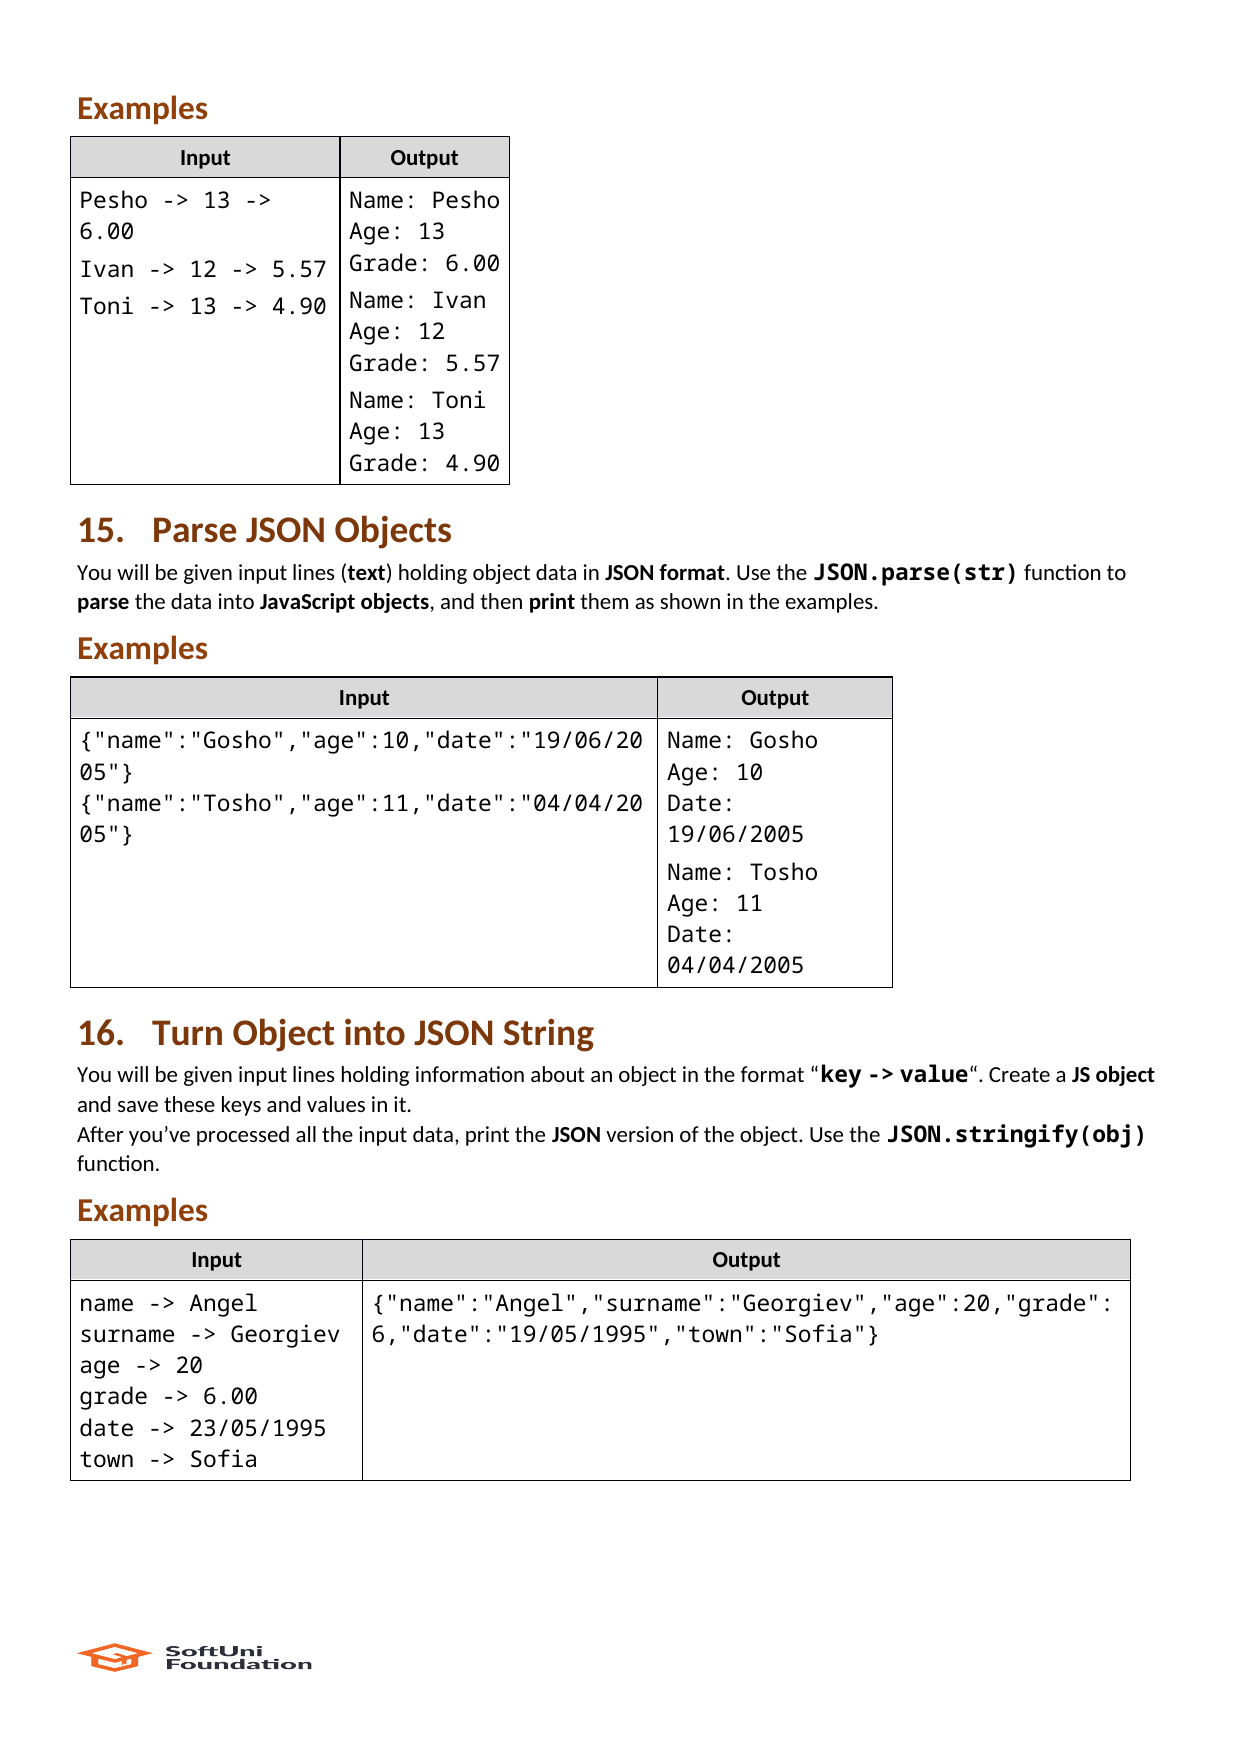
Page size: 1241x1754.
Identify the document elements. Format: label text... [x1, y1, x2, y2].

text You will be given input lines holding information about an object in the format “key -> value“. Create a JS object and save these keys and values in it. [77, 1058, 1163, 1118]
table_header Output [363, 1240, 1130, 1279]
text After you’ve processed all the input data, print the JSON version of the object. Use the JSON.stringify(obj) function. [77, 1118, 1163, 1177]
subtitle Examples [77, 1189, 1163, 1230]
table_header Output [658, 678, 892, 717]
table_cell Name: Gosho Age: 10 Date: 19/06/2005 Name: Tosho Age: 11 Date: 04/04/2005 [658, 719, 892, 987]
table_header Input [71, 1240, 362, 1279]
table_cell Name: Pesho Age: 13 Grade: 6.00 Name: Ivan Age: 12 Grade: 5.57 Name: Toni Age: 13 Grade: 4.90 [341, 178, 509, 484]
table_cell name -> Angel surname -> Georgiev age -> 20 grade -> 6.00 date -> 23/05/1995 town -> Sofia [71, 1281, 362, 1480]
table_header Output [341, 137, 509, 177]
table_cell {"name":"Gosho","age":10,"date":"19/06/2005"} {"name":"Tosho","age":11,"date":"04/04/2005"} [71, 719, 657, 987]
table_cell Pesho -> 13 -> 6.00 Ivan -> 12 -> 5.57 Toni -> 13 -> 4.90 [71, 178, 339, 484]
table_header Input [71, 137, 339, 177]
subtitle Examples [77, 627, 1163, 668]
subtitle Turn Object into JSON String [77, 1008, 1163, 1054]
subtitle Parse JSON Objects [77, 506, 1163, 551]
subtitle Examples [77, 87, 1163, 128]
table_cell {"name":"Angel","surname":"Georgiev","age":20,"grade":6,"date":"19/05/1995","town":"Sofia"} [363, 1281, 1130, 1480]
picture [76, 1643, 312, 1672]
text You will be given input lines (text) holding object data in JSON format. Use the JSON.parse(str) function to parse the data into JavaScript objects, and then print them as shown in the examples. [77, 556, 1163, 615]
table_header Input [71, 678, 657, 717]
